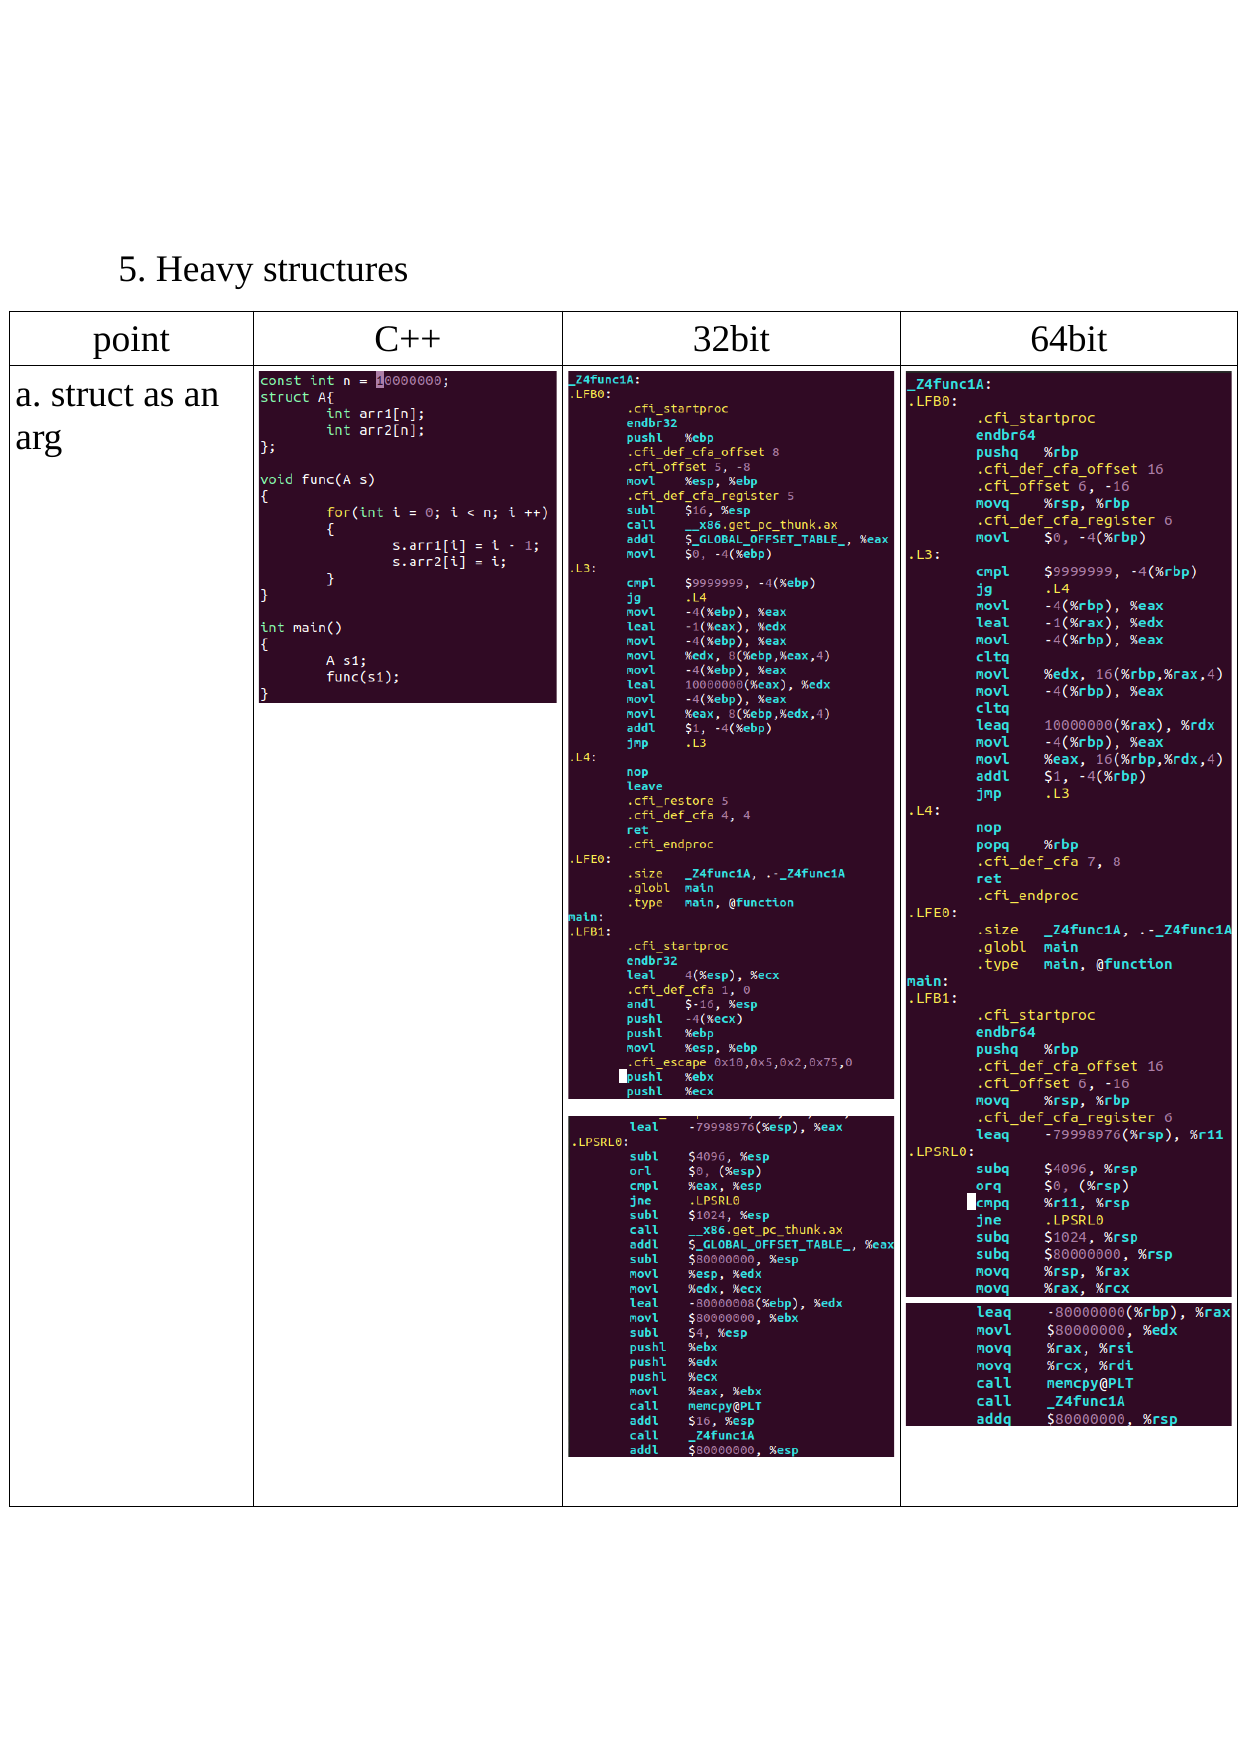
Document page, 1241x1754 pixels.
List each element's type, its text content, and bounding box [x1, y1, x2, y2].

table_cell [563, 366, 900, 1506]
table_header 64bit [901, 312, 1237, 365]
picture [905, 371, 1232, 1297]
table_header point [10, 312, 253, 365]
table_cell [254, 366, 562, 1506]
text 5. Heavy structures [118, 246, 1122, 289]
picture [568, 371, 895, 1099]
table_cell [901, 366, 1237, 1506]
table_header 32bit [563, 312, 900, 365]
table_header C++ [254, 312, 562, 365]
picture [258, 371, 557, 703]
picture [568, 1116, 895, 1457]
picture [905, 1303, 1232, 1426]
table_cell a. struct as an arg [10, 366, 253, 1506]
